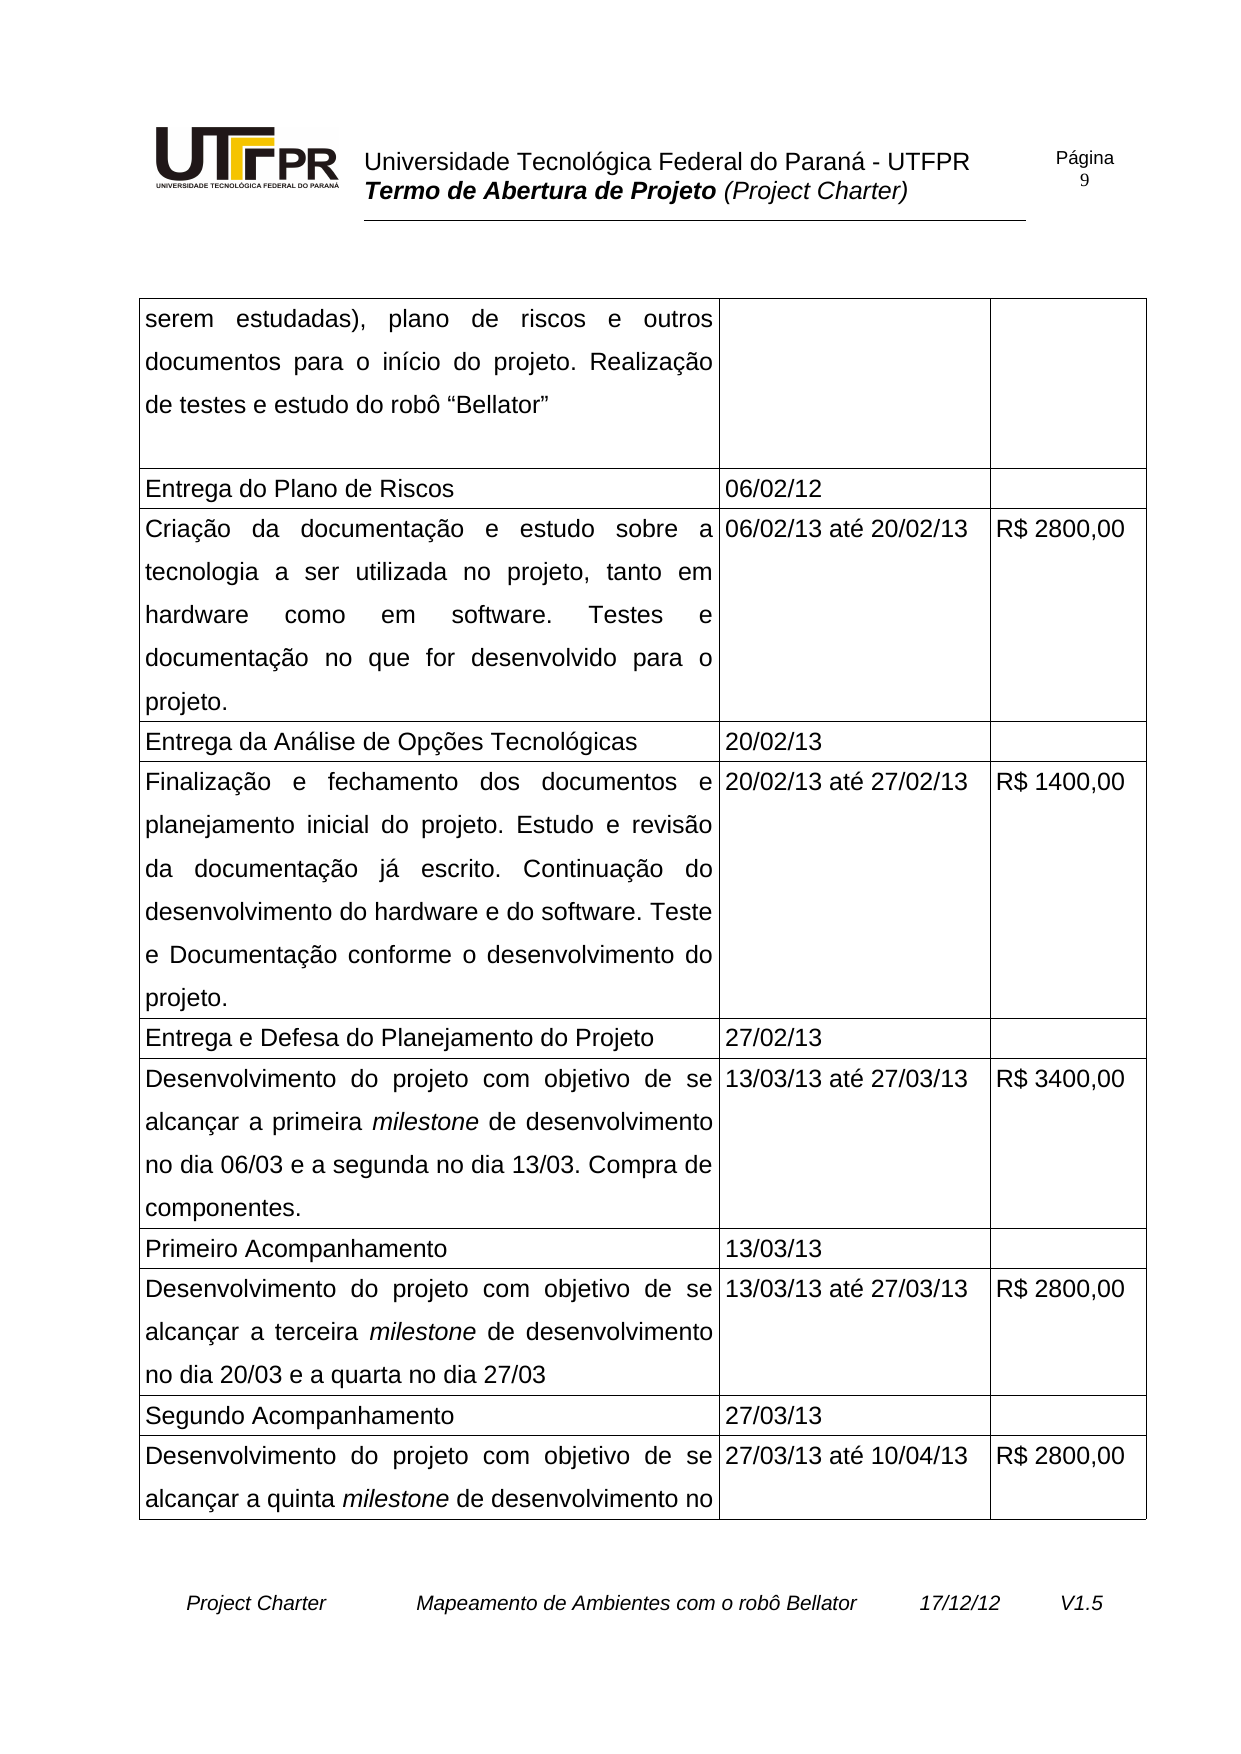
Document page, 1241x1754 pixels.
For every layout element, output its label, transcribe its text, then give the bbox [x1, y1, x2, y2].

table_cell R$ 2800,00 [991, 1269, 1146, 1395]
table_cell [991, 722, 1146, 761]
table_cell Criação da documentação e estudo sobre a tecnologia a ser utilizada no projeto, tanto em hardware como em software. Testes e documentação no que for desenvolvido para o projeto. [140, 509, 719, 721]
table_cell R$ 3400,00 [991, 1059, 1146, 1228]
table_cell R$ 2800,00 [991, 1436, 1146, 1519]
table_cell 27/03/13 [720, 1396, 990, 1435]
table_cell 06/02/13 até 20/02/13 [720, 509, 990, 721]
picture [155, 127, 339, 189]
table_cell Finalização e fechamento dos documentos e planejamento inicial do projeto. Estudo e revisão da documentação já escrito. Continuação do desenvolvimento do hardware e do software. Teste e Documentação conforme o desenvolvimento do projeto. [140, 762, 719, 1017]
table_cell Primeiro Acompanhamento [140, 1229, 719, 1268]
table_cell 27/03/13 até 10/04/13 [720, 1436, 990, 1519]
table_cell [991, 1019, 1146, 1058]
table_cell Desenvolvimento do projeto com objetivo de se alcançar a quinta milestone de desenvolvimento no [140, 1436, 719, 1519]
table_cell 06/02/12 [720, 469, 990, 508]
table_cell Desenvolvimento do projeto com objetivo de se alcançar a primeira milestone de desenvolvimento no dia 06/03 e a segunda no dia 13/03. Compra de componentes. [140, 1059, 719, 1228]
table_cell 20/02/13 [720, 722, 990, 761]
table_cell Entrega da Análise de Opções Tecnológicas [140, 722, 719, 761]
table_cell [720, 299, 990, 468]
table_cell Entrega e Defesa do Planejamento do Projeto [140, 1019, 719, 1058]
table_cell 20/02/13 até 27/02/13 [720, 762, 990, 1017]
table_cell 13/03/13 até 27/03/13 [720, 1059, 990, 1228]
table_cell R$ 1400,00 [991, 762, 1146, 1017]
table_cell Segundo Acompanhamento [140, 1396, 719, 1435]
table_cell Desenvolvimento do projeto com objetivo de se alcançar a terceira milestone de desenvolvimento no dia 20/03 e a quarta no dia 27/03 [140, 1269, 719, 1395]
table_cell 27/02/13 [720, 1019, 990, 1058]
table_cell R$ 2800,00 [991, 509, 1146, 721]
table_cell serem estudadas), plano de riscos e outros documentos para o início do projeto. Realização de testes e estudo do robô “Bellator” [140, 299, 719, 468]
table_cell Entrega do Plano de Riscos [140, 469, 719, 508]
table_cell 13/03/13 [720, 1229, 990, 1268]
table_cell 13/03/13 até 27/03/13 [720, 1269, 990, 1395]
table_cell [991, 1229, 1146, 1268]
table_cell [991, 299, 1146, 468]
table_cell [991, 1396, 1146, 1435]
table_cell [991, 469, 1146, 508]
